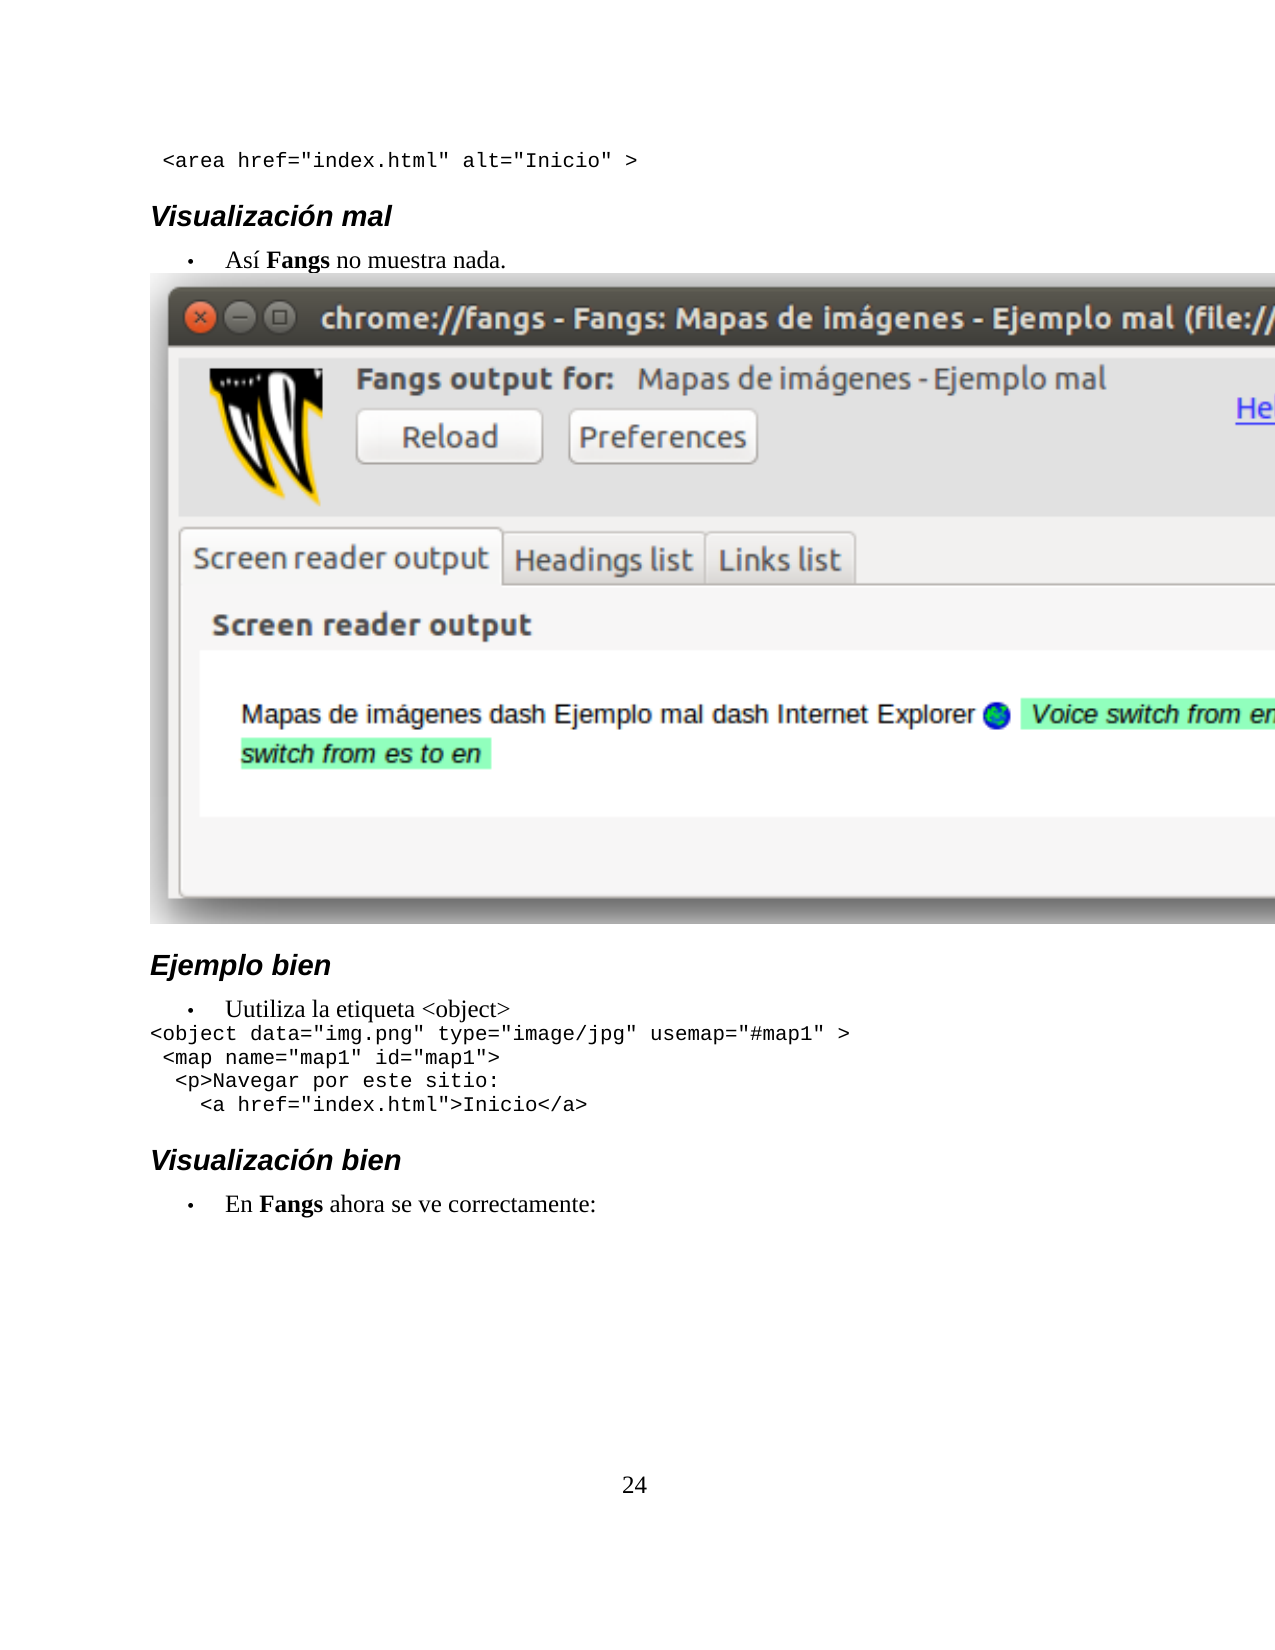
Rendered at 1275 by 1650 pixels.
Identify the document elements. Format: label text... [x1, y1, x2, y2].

subtitle Ejemplo bien [150, 948, 1125, 982]
list Uutiliza la etiqueta <object> [187, 994, 1125, 1023]
picture [150, 273, 1275, 924]
list Así Fangs no muestra nada. [187, 245, 1125, 273]
text <map name="map1" id="map1"> [150, 1047, 1125, 1071]
list En Fangs ahora se ve correctamente: [187, 1189, 1125, 1218]
subtitle Visualización mal [150, 199, 1125, 232]
text <object data="img.png" type="image/jpg" usemap="#map1" > [150, 1023, 1125, 1047]
text <a href="index.html">Inicio</a> [150, 1094, 1125, 1118]
text <p>Navegar por este sitio: [150, 1071, 1125, 1094]
subtitle Visualización bien [150, 1143, 1125, 1176]
text <area href="index.html" alt="Inicio" > [150, 150, 1125, 174]
